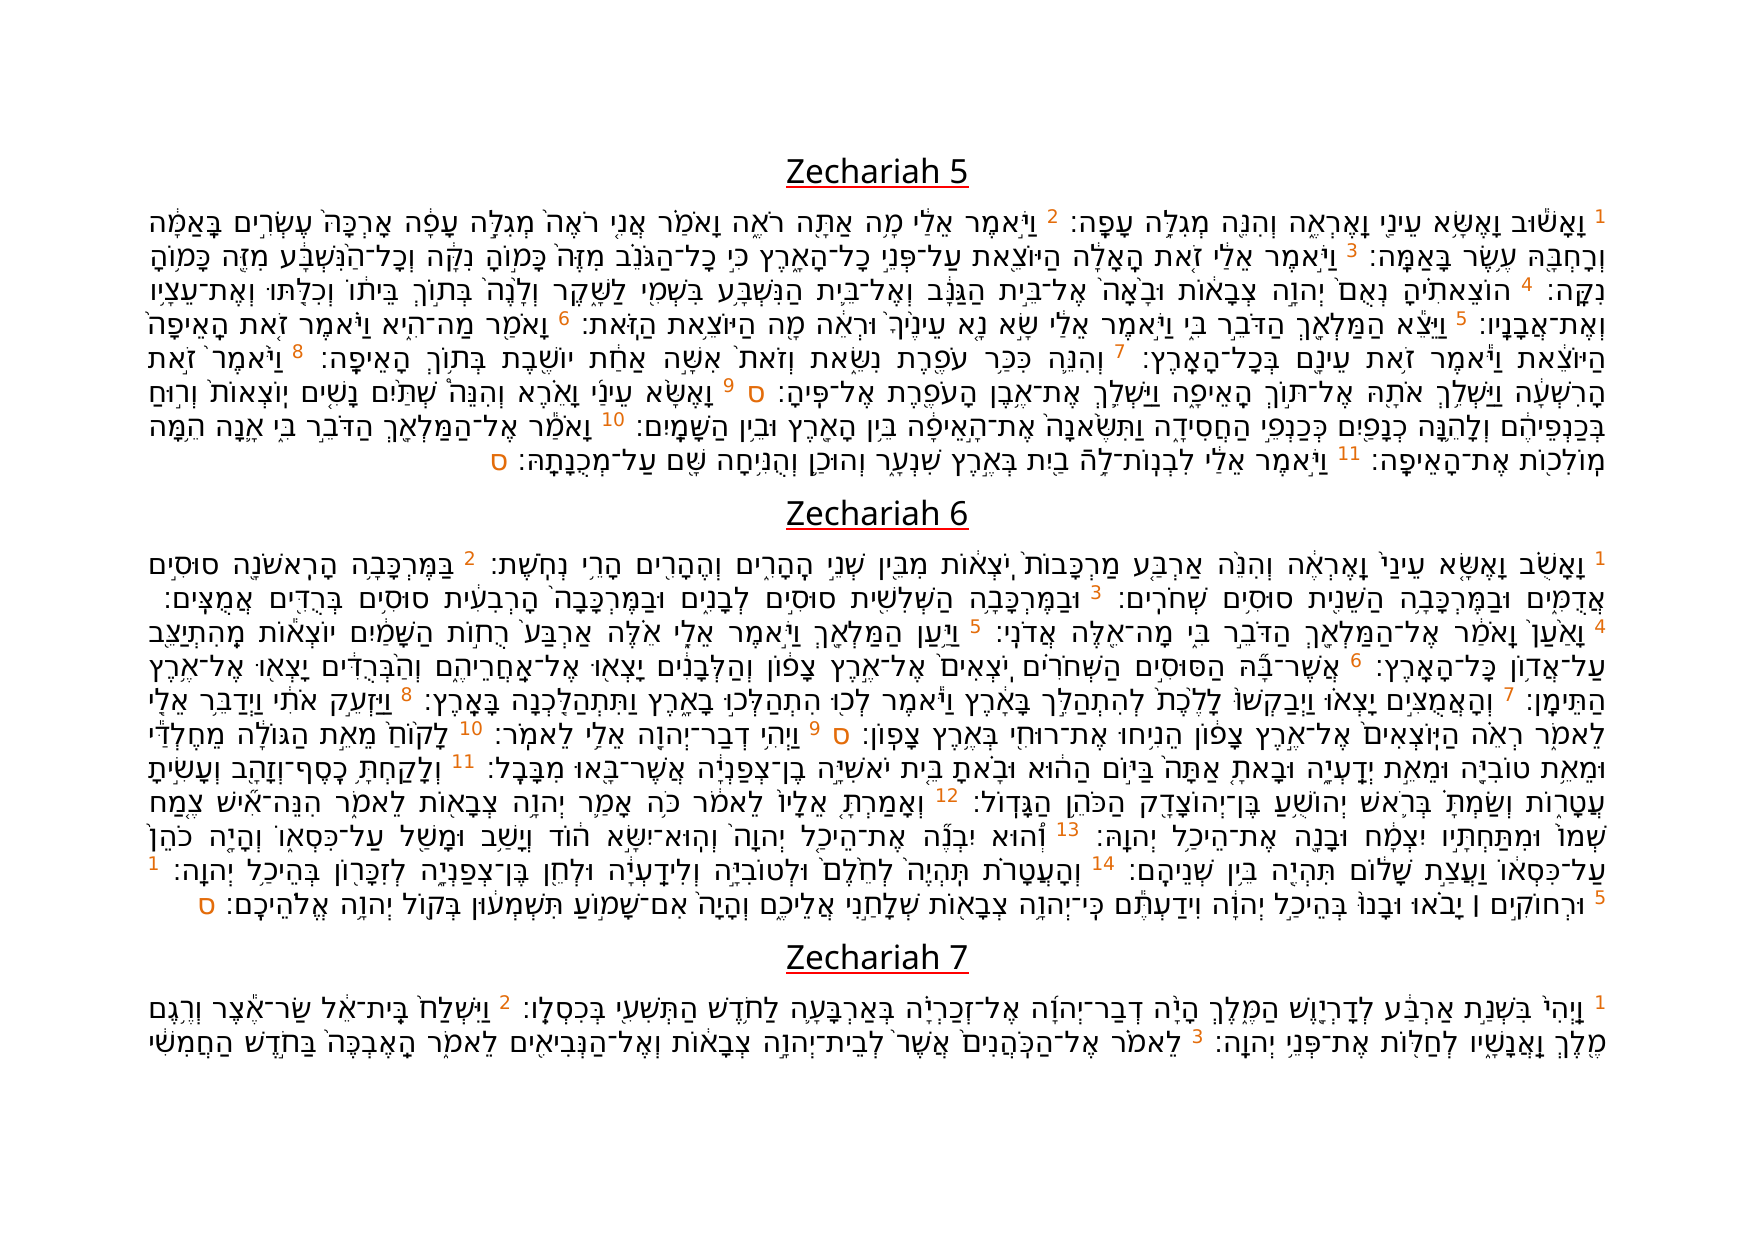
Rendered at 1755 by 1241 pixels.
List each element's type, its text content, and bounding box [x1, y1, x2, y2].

text 1 וָאָשׁ֕וּב וָאֶשָּׂ֥א עֵינַ֖י וָֽאֶרְאֶ֑ה וְהִנֵּ֖ה מְגִלָּ֥ה עָפָֽה׃ 2 וַיֹּ֣אמֶר אֵלַ֔י מָ֥ה אַתָּ֖ה רֹאֶ֑ה וָאֹמַ֗ר אֲנִ֤י רֹאֶה֙ מְגִלָּ֣ה עָפָ֔ה אָרְכָּהּ֙ עֶשְׂרִ֣ים בָּֽאַמָּ֔ה וְרָחְבָּ֖הּ עֶ֥שֶׂר בָּאַמָּֽה׃ ‬‬3 וַיֹּ֣אמֶר אֵלַ֔י זֹ֚את הָֽאָלָ֔ה הַיּוֹצֵ֖את עַל־פְּנֵ֣י כָל־הָאָ֑רֶץ כִּ֣י כָל־הַגֹּנֵ֗ב מִזֶּה֙ כָּמ֣וֹהָ נִקָּ֔ה וְכָל־הַ֨נִּשְׁבָּ֔ע מִזֶּ֖ה כָּמ֥וֹהָ נִקָּֽה׃ ‬‬4 הוֹצֵאתִ֗יהָ נְאֻם֙ יְהוָ֣ה צְבָא֔וֹת וּבָ֙אָה֙ אֶל־בֵּ֣ית הַגַּנָּ֔ב וְאֶל־בֵּ֛ית הַנִּשְׁבָּ֥ע בִּשְׁמִ֖י לַשָּׁ֑קֶר וְלָ֙נֶה֙ בְּת֣וֹךְ בֵּית֔וֹ וְכִלַּ֖תּוּ וְאֶת־עֵצָ֥יו וְאֶת־אֲבָנָֽיו׃ ‬‬5 וַיֵּצֵ֕א הַמַּלְאָ֖ךְ הַדֹּבֵ֣ר בִּ֑י וַיֹּ֣אמֶר אֵלַ֔י שָׂ֣א נָ֤א עֵינֶ֙יךָ֙ וּרְאֵ֔ה מָ֖ה הַיּוֹצֵ֥את הַזֹּֽאת׃ ‬‬6 וָאֹמַ֖ר מַה־הִ֑יא וַיֹּ֗אמֶר זֹ֤את הָֽאֵיפָה֙ הַיּוֹצֵ֔את וַיֹּ֕אמֶר זֹ֥את עֵינָ֖ם בְּכָל־הָאָֽרֶץ׃ ‬‬7 וְהִנֵּ֛ה כִּכַּ֥ר עֹפֶ֖רֶת נִשֵּׂ֑את וְזֹאת֙ אִשָּׁ֣ה אַחַ֔ת יוֹשֶׁ֖בֶת בְּת֥וֹךְ הָאֵיפָֽה׃ ‬‬8 וַיֹּ֙אמֶר֙ זֹ֣את הָרִשְׁעָ֔ה וַיַּשְׁלֵ֥ךְ אֹתָ֖הּ אֶל־תּ֣וֹךְ הָֽאֵיפָ֑ה וַיַּשְׁלֵ֛ךְ אֶת־אֶ֥בֶן הָעֹפֶ֖רֶת אֶל־פִּֽיהָ׃ ס ‬‬9 וָאֶשָּׂ֨א עֵינַ֜י וָאֵ֗רֶא וְהִנֵּה֩ שְׁתַּ֨יִם נָשִׁ֤ים יֽוֹצְאוֹת֙ וְר֣וּחַ בְּכַנְפֵיהֶ֔ם וְלָהֵ֥נָּה כְנָפַ֖יִם כְּכַנְפֵ֣י הַחֲסִידָ֑ה וַתִּשֶּׂ֙אנָה֙ אֶת־הָ֣אֵיפָ֔ה בֵּ֥ין הָאָ֖רֶץ וּבֵ֥ין הַשָּׁמָֽיִם׃ ‬‬10 וָאֹמַ֕ר אֶל־הַמַּלְאָ֖ךְ הַדֹּבֵ֣ר בִּ֑י אָ֛נָה הֵ֥מָּה מֽוֹלִכ֖וֹת אֶת־הָאֵיפָֽה׃ ‬‬11 וַיֹּ֣אמֶר אֵלַ֔י לִבְנֽוֹת־לָ֥הֿ בַ֖יִת בְּאֶ֣רֶץ שִׁנְעָ֑ר וְהוּכַ֛ן וְהֻנִּ֥יחָה שָּׁ֖ם עַל־מְכֻנָתָֽהּ׃ ס ‬‬‬‬‬‬‬‬‬‬‬‬ [148, 206, 1606, 477]
text Zechariah 6 [148, 490, 1606, 535]
text Zechariah 7 [148, 934, 1606, 979]
text 1 וָאָשֻׁ֗ב וָאֶשָּׂ֤א עֵינַי֙ וָֽאֶרְאֶ֔ה וְהִנֵּ֨ה אַרְבַּ֤ע מַרְכָּבוֹת֙ יֹֽצְא֔וֹת מִבֵּ֖ין שְׁנֵ֣י הֶֽהָרִ֑ים וְהֶהָרִ֖ים הָרֵ֥י נְחֹֽשֶׁת׃ 2 בַּמֶּרְכָּבָ֥ה הָרִֽאשֹׁנָ֖ה סוּסִ֣ים אֲדֻמִּ֑ים וּבַמֶּרְכָּבָ֥ה הַשֵּׁנִ֖ית סוּסִ֥ים שְׁחֹרִֽים׃ ‬‬3 וּבַמֶּרְכָּבָ֥ה הַשְּׁלִשִׁ֖ית סוּסִ֣ים לְבָנִ֑ים וּבַמֶּרְכָּבָה֙ הָרְבִעִ֔ית סוּסִ֥ים בְּרֻדִּ֖ים אֲמֻצִּֽים׃ ‬‬4 וָאַ֙עַן֙ וָֽאֹמַ֔ר אֶל־הַמַּלְאָ֖ךְ הַדֹּבֵ֣ר בִּ֑י מָה־אֵ֖לֶּה אֲדֹנִֽי׃ ‬‬5 וַיַּ֥עַן הַמַּלְאָ֖ךְ וַיֹּ֣אמֶר אֵלָ֑י אֵ֗לֶּה אַרְבַּע֙ רֻח֣וֹת הַשָּׁמַ֔יִם יוֹצְא֕וֹת מֵֽהִתְיַצֵּ֖ב עַל־אֲד֥וֹן כָּל־הָאָֽרֶץ׃ ‬‬6 אֲשֶׁר־בָּ֞הּ הַסּוּסִ֣ים הַשְּׁחֹרִ֗ים יֹֽצְאִים֙ אֶל־אֶ֣רֶץ צָפ֔וֹן וְהַלְּבָנִ֔ים יָצְא֖וּ אֶל־אֽ͏ַחֲרֵיהֶ֑ם וְהַ֨בְּרֻדִּ֔ים יָצְא֖וּ אֶל־אֶ֥רֶץ הַתֵּימָֽן׃ ‬‬7 וְהָאֲמֻצִּ֣ים יָצְא֗וּ וַיְבַקְשׁוּ֙ לָלֶ֙כֶת֙ לְהִתְהַלֵּ֣ך בָּאָ֔רֶץ וַיֹּ֕אמֶר לְכ֖וּ הִתְהַלְּכ֣וּ בָאָ֑רֶץ וַתִּתְהַלַּ֖כְנָה בָּאָֽרֶץ׃ ‬‬8 וַיַּזְעֵ֣ק אֹתִ֔י וַיְדַבֵּ֥ר אֵלַ֖י לֵאמֹ֑ר רְאֵ֗ה הַיּֽוֹצְאִים֙ אֶל־אֶ֣רֶץ צָפ֔וֹן הֵנִ֥יחוּ אֶת־רוּחִ֖י בְּאֶ֥רֶץ צָפֽוֹן׃ ס ‬‬9 וַיְהִ֥י דְבַר־יְהוָ֖ה אֵלַ֥י לֵאמֹֽר׃ ‬‬10 לָק֙וֹחַ֙ מֵאֵ֣ת הַגּוֹלָ֔ה מֵחֶלְדַּ֕י וּמֵאֵ֥ת טוֹבִיָּ֖ה וּמֵאֵ֣ת יְדַֽעְיָ֑ה וּבָאתָ֤ אַתָּה֙ בַּיּ֣וֹם הַה֔וּא וּבָ֗אתָ בֵּ֚ית יֹאשִׁיָּ֣ה בֶן־צְפַנְיָ֔ה אֲשֶׁר־בָּ֖אוּ מִבָּבֶֽל׃ ‬‬11 וְלָקַחְתָּ֥ כֶֽסֶף־וְזָהָ֖ב וְעָשִׂ֣יתָ עֲטָר֑וֹת וְשַׂמְתָּ֗ בְּרֹ֛אשׁ יְהוֹשֻׁ֥עַ בֶּן־יְהוֹצָדָ֖ק הַכֹּהֵ֥ן הַגָּדֽוֹל׃ ‬‬12 וְאָמַרְתָּ֤ אֵלָיו֙ לֵאמֹ֔ר כֹּ֥ה אָמַ֛ר יְהוָ֥ה צְבָא֖וֹת לֵאמֹ֑ר הִנֵּה־אִ֞ישׁ צֶ֤מַח שְׁמוֹ֙ וּמִתַּחְתָּ֣יו יִצְמָ֔ח וּבָנָ֖ה אֶת־הֵיכַ֥ל יְהוָֽהּ׃ ‬‬13 וְ֠הוּא יִבְנֶ֞ה אֶת־הֵיכַ֤ל יְהוָה֙ וְהֽוּא־יִשָּׂ֣א ה֔וֹד וְיָשַׁ֥ב וּמָשַׁ֖ל עַל־כִּסְא֑וֹ וְהָיָ֤ה כֹהֵן֙ עַל־כִּסְא֔וֹ וַעֲצַ֣ת שָׁל֔וֹם תִּהְיֶ֖ה בֵּ֥ין שְׁנֵיהֶֽם׃ ‬‬14 וְהָעֲטָרֹ֗ת תִּֽהְיֶה֙ לְחֵ֙לֶם֙ וּלְטוֹבִיָּ֣ה וְלִידַֽעְיָ֔ה וּלְחֵ֖ן בֶּן־צְפַנְיָ֑ה לְזִכָּר֖וֹן בְּהֵיכַ֥ל יְהוָֽה׃ ‬‬15 וּרְחוֹקִ֣ים ׀ יָבֹ֗אוּ וּבָנוּ֙ בְּהֵיכַ֣ל יְהוָ֔ה וִידַעְתֶּ֕ם כִּֽי־יְהוָ֥ה צְבָא֖וֹת שְׁלָחַ֣נִי אֲלֵיכֶ֑ם וְהָיָה֙ אִם־שָׁמ֣וֹעַ תִּשְׁמְע֔וּן בְּק֖וֹל יְהוָ֥ה אֱלֹהֵיכֶֽם׃ ס ‬‬‬‬‬‬‬‬‬‬‬‬‬‬‬‬ [148, 548, 1606, 921]
text 1 וַֽיְהִי֙ בִּשְׁנַ֣ת אַרְבַּ֔ע לְדָרְיָ֖וֶשׁ הַמֶּ֑לֶךְ הָיָ֨ה דְבַר־יְהוָ֜ה אֶל־זְכַרְיָ֗ה בְּאַרְבָּעָ֛ה לַחֹ֥דֶשׁ הַתְּשִׁעִ֖י בְּכִסְלֵֽו׃ 2 וַיִּשְׁלַח֙ בֵּֽית־אֵ֔ל שַׂר־אֶ֕צֶר וְרֶ֥גֶם מֶ֖לֶךְ וַֽאֲנָשָׁ֑יו לְחַלּ֖וֹת אֶת־פְּנֵ֥י יְהוָֽה׃ ‬‬3 לֵאמֹ֗ר אֶל־הַכֹּֽהֲנִים֙ אֲשֶׁר֙ לְבֵית־יְהוָ֣ה צְבָא֔וֹת וְאֶל־הַנְּבִיאִ֖ים לֵאמֹ֑ר הַֽאֶבְכֶּה֙ בַּחֹ֣דֶשׁ הַחֲמִשִׁ֔י [148, 992, 1606, 1059]
text Zechariah 5 [148, 148, 1606, 193]
